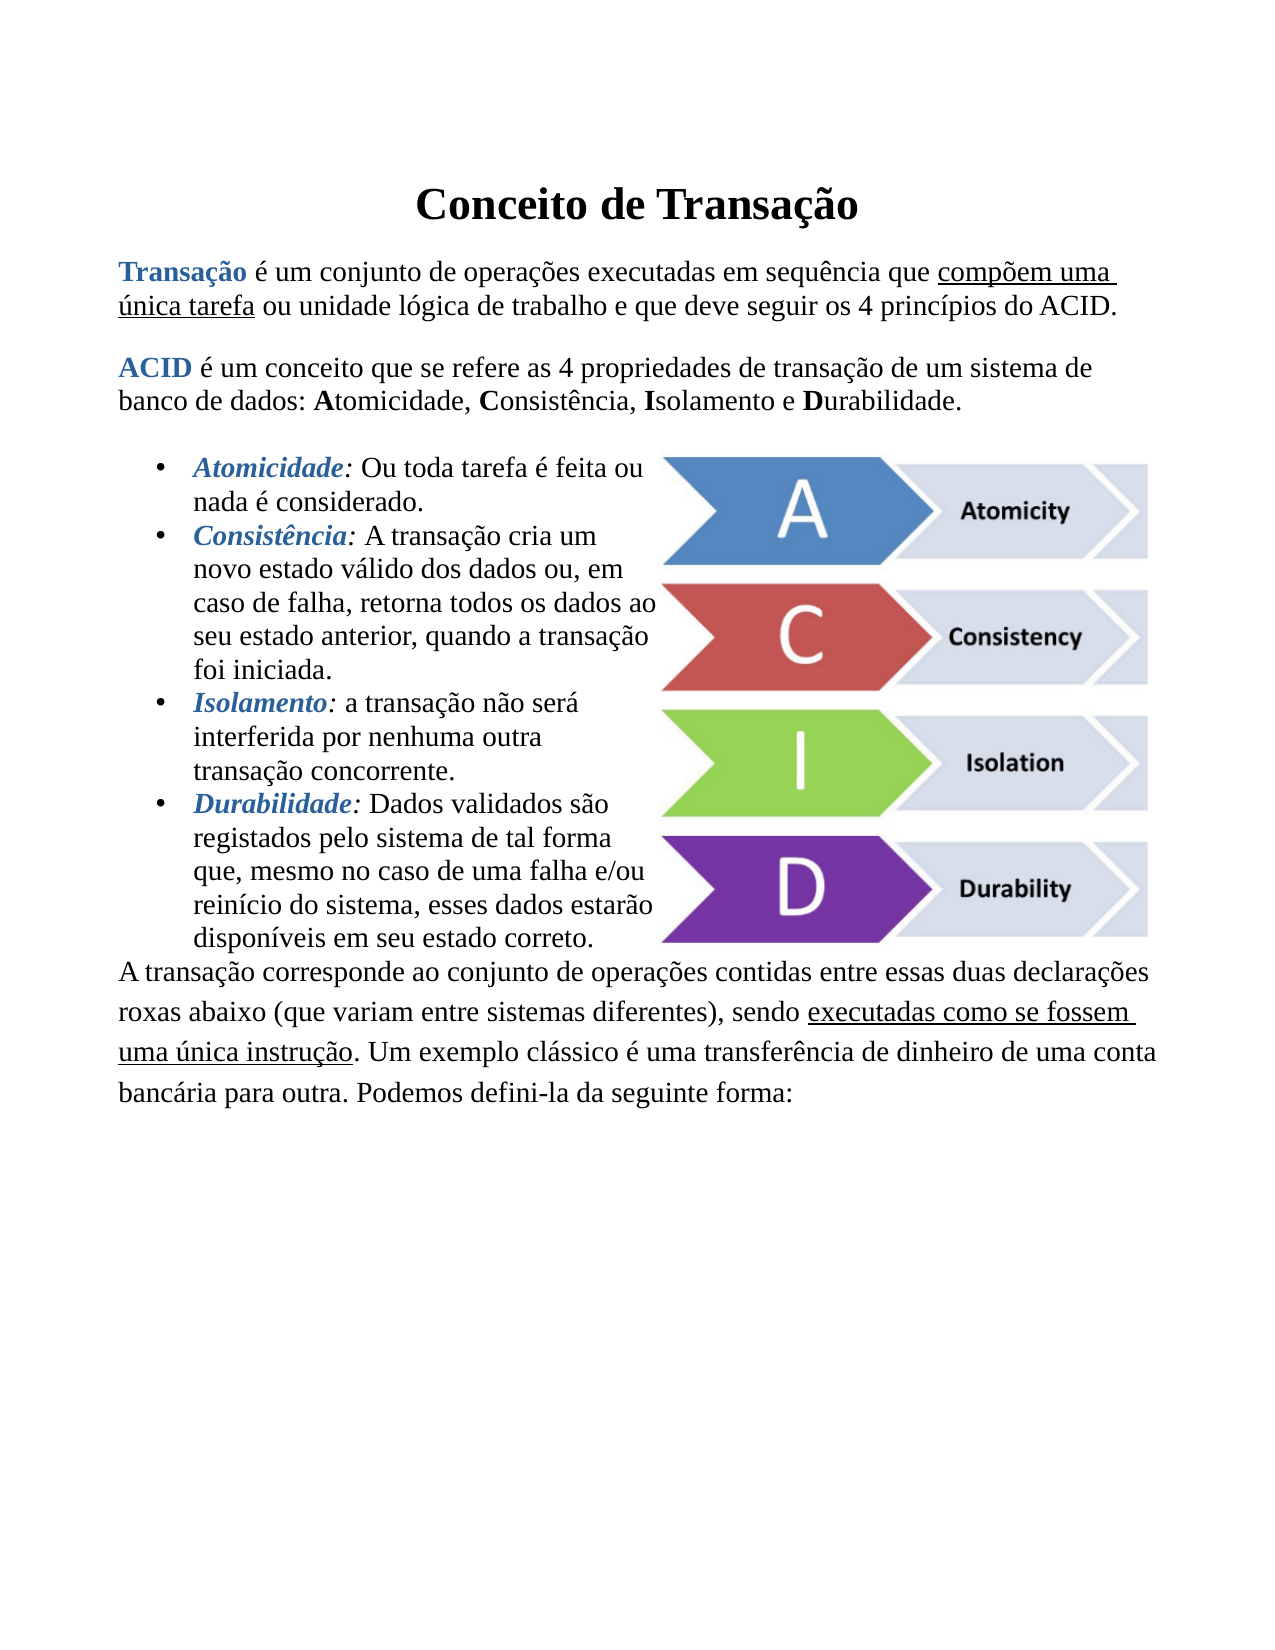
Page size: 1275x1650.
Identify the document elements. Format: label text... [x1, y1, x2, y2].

text ACID é um conceito que se refere as 4 propriedades de transação de um sistema de banco de dados: Atomicidade, Consistência, Isolamento e Durabilidade. [118, 350, 1157, 417]
text A transação corresponde ao conjunto de operações contidas entre essas duas declarações roxas abaixo (que variam entre sistemas diferentes), sendo executadas como se fossem uma única instrução. Um exemplo clássico é uma transferência de dinheiro de uma conta bancária para outra. Podemos defini-la da seguinte forma: [118, 954, 1157, 1108]
list Consistência: A transação cria um novo estado válido dos dados ou, em caso de falha, retorna todos os dados ao seu estado anterior, quando a transação foi iniciada. [156, 518, 657, 686]
list Isolamento: a transação não será interferida por nenhuma outra transação concorrente. [156, 686, 657, 786]
list Durabilidade: Dados validados são registados pelo sistema de tal forma que, mesmo no caso de uma falha e/ou reinício do sistema, esses dados estarão disponíveis em seu estado correto. [156, 786, 1157, 954]
picture [657, 450, 1148, 949]
text Conceito de Transação [118, 176, 1157, 229]
list Atomicidade: Ou toda tarefa é feita ou nada é considerado. [156, 451, 657, 518]
text Transação é um conjunto de operações executadas em sequência que compõem uma única tarefa ou unidade lógica de trabalho e que deve seguir os 4 princípios do ACID. [118, 254, 1157, 321]
